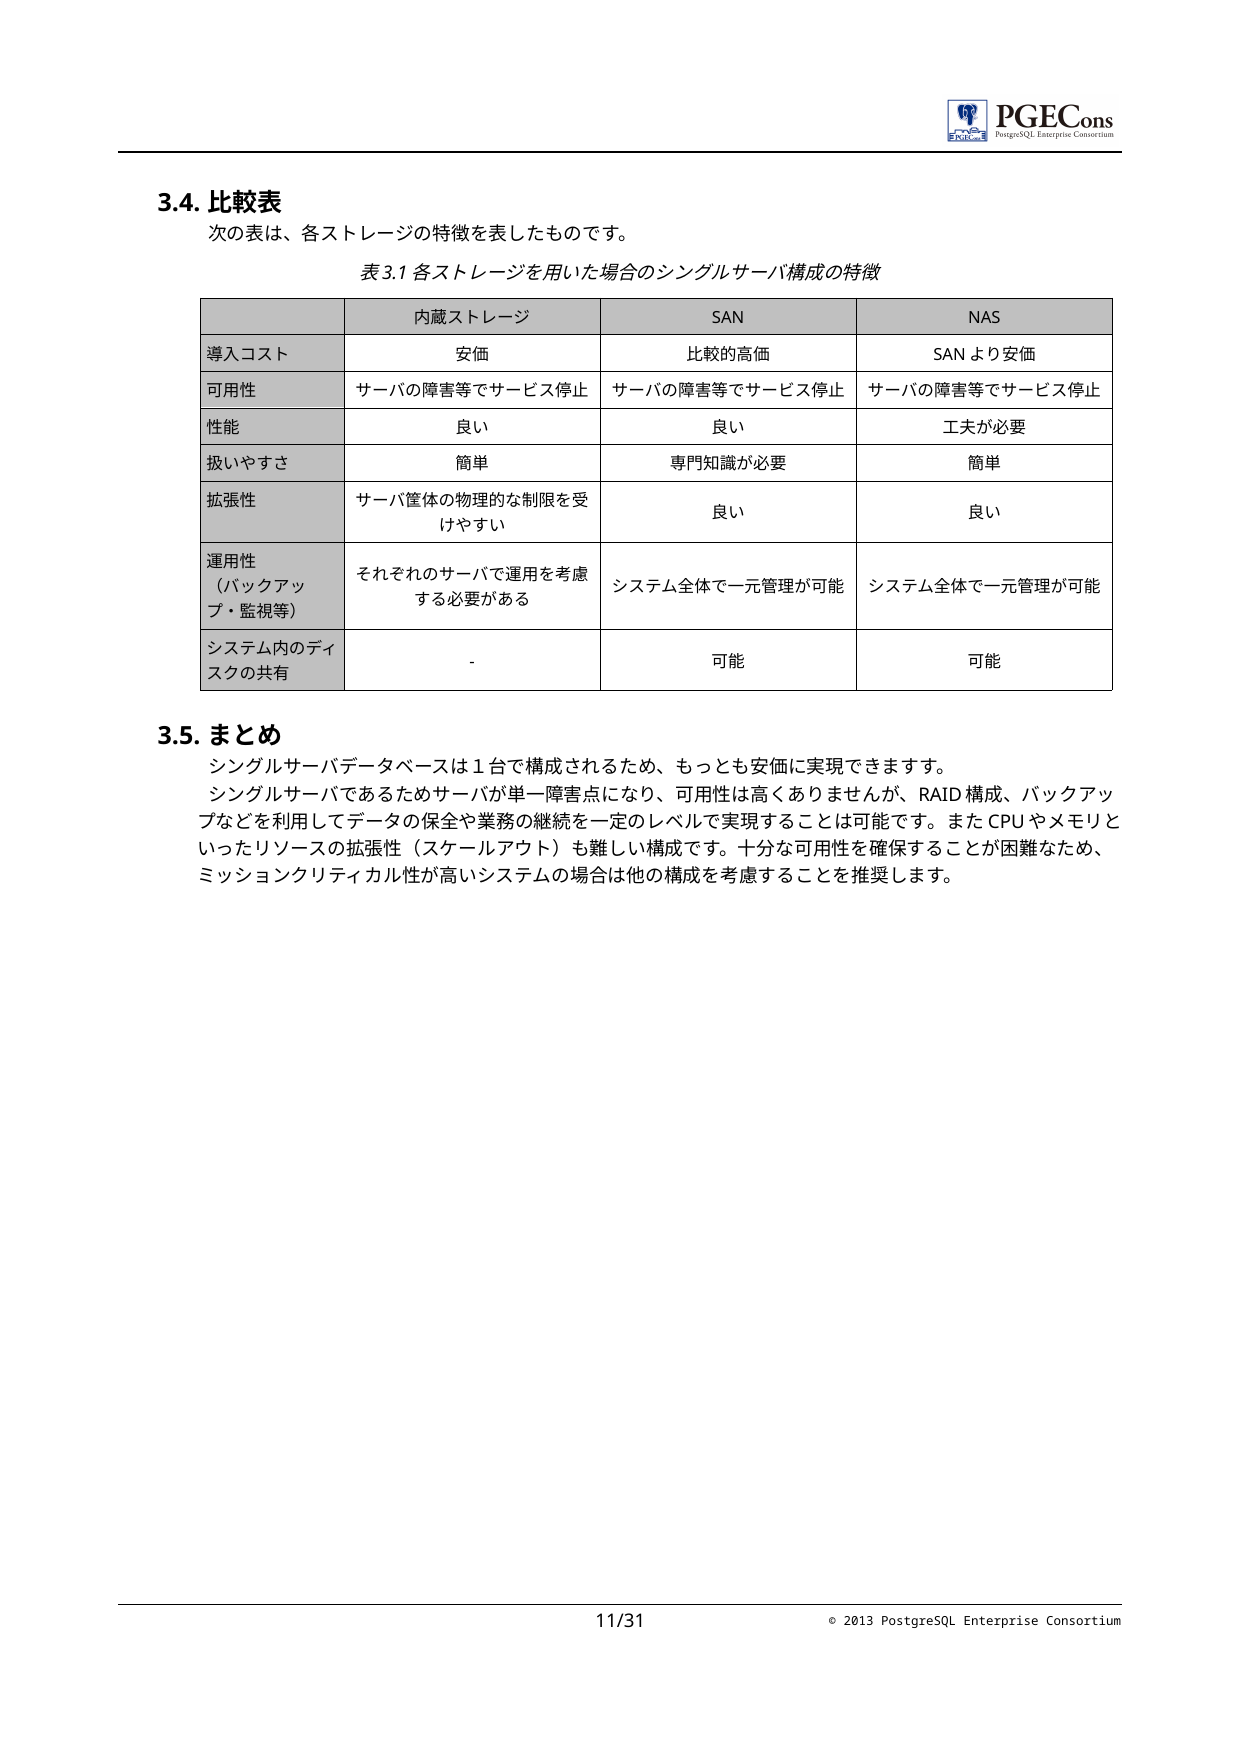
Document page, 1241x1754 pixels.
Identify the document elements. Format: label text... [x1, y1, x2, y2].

table_cell 可能 [857, 630, 1112, 690]
table_cell 扱いやすさ [201, 445, 344, 481]
text シングルサーバであるためサーバが単一障害点になり、可用性は高くありませんが、RAID構成、バックアップなどを利用してデータの保全や業務の継続を一定のレベルで実現することは可能です。またCPUやメモリといったリソースの拡張性（スケールアウト）も難しい構成です。十分な可用性を確保することが困難なため、ミッションクリティカル性が高いシステムの場合は他の構成を考慮することを推奨します。 [197, 779, 1122, 888]
table_cell 導入コスト [201, 335, 344, 371]
table_cell サーバの障害等でサービス停止 [601, 372, 856, 407]
subtitle まとめ [157, 716, 1122, 752]
table_cell 性能 [201, 409, 344, 444]
table_cell 工夫が必要 [857, 409, 1112, 444]
table_cell 拡張性 [201, 482, 344, 542]
picture [941, 94, 1119, 147]
table_cell 良い [345, 409, 600, 444]
table_cell 可能 [601, 630, 856, 690]
table_cell SANより安価 [857, 335, 1112, 371]
table_cell 比較的高価 [601, 335, 856, 371]
table_cell それぞれのサーバで運用を考慮する必要がある [345, 543, 600, 629]
table_cell 良い [601, 482, 856, 542]
table_header NAS [857, 299, 1112, 334]
table_cell 可用性 [201, 372, 344, 407]
table_header [201, 299, 344, 334]
table_cell サーバの障害等でサービス停止 [345, 372, 600, 407]
subtitle 比較表 [157, 182, 1122, 218]
table_cell システム全体で一元管理が可能 [857, 543, 1112, 629]
text 次の表は、各ストレージの特徴を表したものです。 [197, 218, 1122, 246]
table_header 内蔵ストレージ [345, 299, 600, 334]
table_cell サーバ筐体の物理的な制限を受けやすい [345, 482, 600, 542]
text 表 3.1各ストレージを用いた場合のシングルサーバ構成の特徴 [118, 258, 1122, 285]
table_cell 簡単 [345, 445, 600, 481]
table_cell システム全体で一元管理が可能 [601, 543, 856, 629]
text シングルサーバデータベースは１台で構成されるため、もっとも安価に実現できますす。 [197, 752, 1122, 779]
table_cell システム内のディスクの共有 [201, 630, 344, 690]
table_cell 良い [601, 409, 856, 444]
table_cell 良い [857, 482, 1112, 542]
table_header SAN [601, 299, 856, 334]
table_cell 簡単 [857, 445, 1112, 481]
table_cell - [345, 630, 600, 690]
table_cell 運用性 （バックアップ・監視等） [201, 543, 344, 629]
table_cell 専門知識が必要 [601, 445, 856, 481]
table_cell 安価 [345, 335, 600, 371]
table_cell サーバの障害等でサービス停止 [857, 372, 1112, 407]
